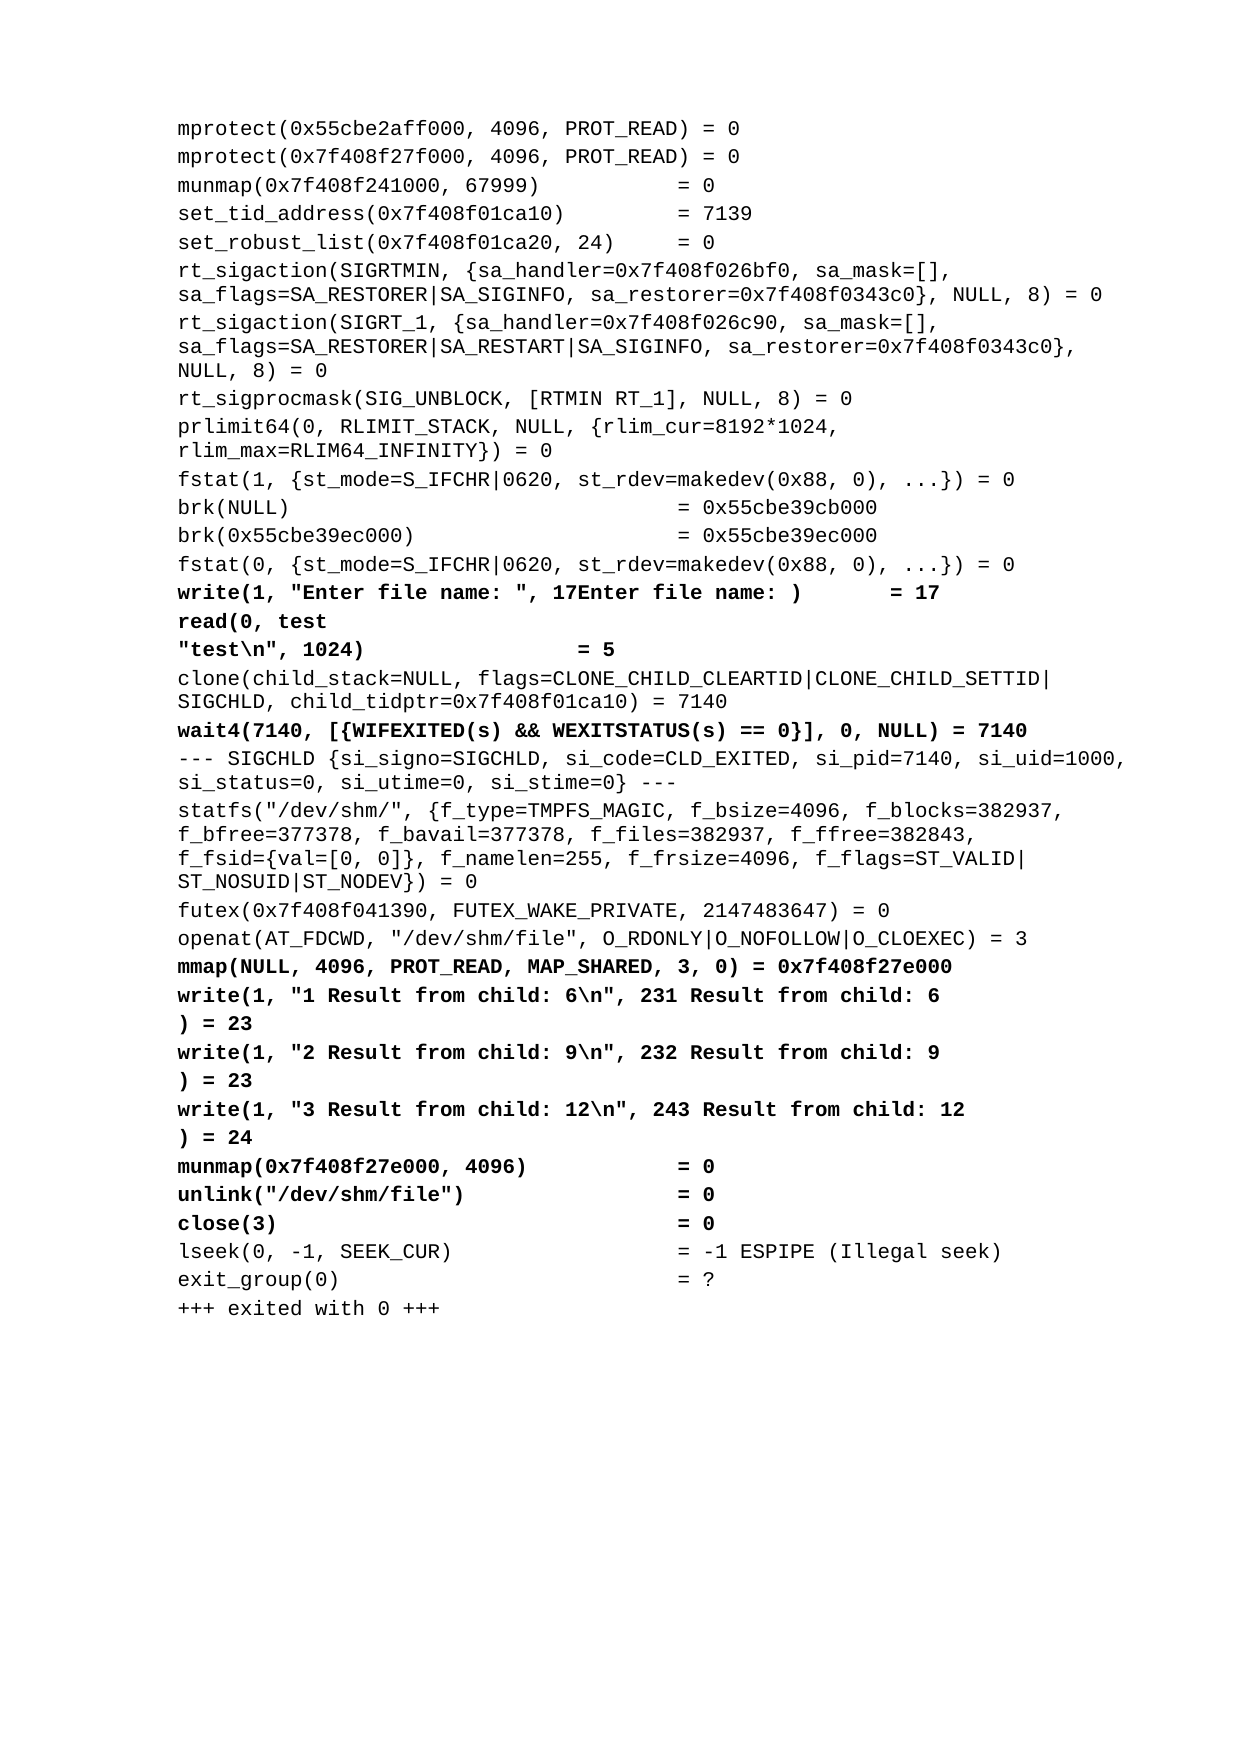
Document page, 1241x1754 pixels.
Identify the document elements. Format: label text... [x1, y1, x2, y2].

text brk(0x55cbe39ec000) = 0x55cbe39ec000 [177, 526, 1152, 549]
text write(1, "1 Result from child: 6\n", 231 Result from child: 6 [177, 985, 1152, 1009]
text prlimit64(0, RLIMIT_STACK, NULL, {rlim_cur=8192*1024, rlim_max=RLIM64_INFINITY}) = 0 [177, 417, 1152, 464]
text read(0, test [177, 611, 1152, 634]
text rt_sigprocmask(SIG_UNBLOCK, [RTMIN RT_1], NULL, 8) = 0 [177, 388, 1152, 412]
text write(1, "3 Result from child: 12\n", 243 Result from child: 12 [177, 1099, 1152, 1122]
text statfs("/dev/shm/", {f_type=TMPFS_MAGIC, f_bsize=4096, f_blocks=382937, f_bfree=377378, f_bavail=377378, f_files=382937, f_ffree=382843, f_fsid={val=[0, 0]}, f_namelen=255, f_frsize=4096, f_flags=ST_VALID|ST_NOSUID|ST_NODEV}) = 0 [177, 800, 1152, 895]
text munmap(0x7f408f27e000, 4096) = 0 [177, 1156, 1152, 1179]
text ) = 24 [177, 1127, 1152, 1151]
text munmap(0x7f408f241000, 67999) = 0 [177, 175, 1152, 199]
text mprotect(0x55cbe2aff000, 4096, PROT_READ) = 0 [177, 118, 1152, 142]
text fstat(0, {st_mode=S_IFCHR|0620, st_rdev=makedev(0x88, 0), ...}) = 0 [177, 554, 1152, 578]
text fstat(1, {st_mode=S_IFCHR|0620, st_rdev=makedev(0x88, 0), ...}) = 0 [177, 469, 1152, 492]
text ) = 23 [177, 1013, 1152, 1037]
text mmap(NULL, 4096, PROT_READ, MAP_SHARED, 3, 0) = 0x7f408f27e000 [177, 957, 1152, 980]
text close(3) = 0 [177, 1212, 1152, 1236]
text set_tid_address(0x7f408f01ca10) = 7139 [177, 203, 1152, 227]
text --- SIGCHLD {si_signo=SIGCHLD, si_code=CLD_EXITED, si_pid=7140, si_uid=1000, si_status=0, si_utime=0, si_stime=0} --- [177, 748, 1152, 796]
text write(1, "Enter file name: ", 17Enter file name: ) = 17 [177, 582, 1152, 606]
text futex(0x7f408f041390, FUTEX_WAKE_PRIVATE, 2147483647) = 0 [177, 900, 1152, 923]
text openat(AT_FDCWD, "/dev/shm/file", O_RDONLY|O_NOFOLLOW|O_CLOEXEC) = 3 [177, 928, 1152, 952]
text ) = 23 [177, 1070, 1152, 1094]
text rt_sigaction(SIGRT_1, {sa_handler=0x7f408f026c90, sa_mask=[], sa_flags=SA_RESTORER|SA_RESTART|SA_SIGINFO, sa_restorer=0x7f408f0343c0}, NULL, 8) = 0 [177, 312, 1152, 383]
text unlink("/dev/shm/file") = 0 [177, 1184, 1152, 1208]
text "test\n", 1024) = 5 [177, 639, 1152, 663]
text set_robust_list(0x7f408f01ca20, 24) = 0 [177, 232, 1152, 256]
text wait4(7140, [{WIFEXITED(s) && WEXITSTATUS(s) == 0}], 0, NULL) = 7140 [177, 720, 1152, 743]
text clone(child_stack=NULL, flags=CLONE_CHILD_CLEARTID|CLONE_CHILD_SETTID|SIGCHLD, child_tidptr=0x7f408f01ca10) = 7140 [177, 668, 1152, 715]
text lseek(0, -1, SEEK_CUR) = -1 ESPIPE (Illegal seek) [177, 1241, 1152, 1264]
text write(1, "2 Result from child: 9\n", 232 Result from child: 9 [177, 1042, 1152, 1066]
text mprotect(0x7f408f27f000, 4096, PROT_READ) = 0 [177, 147, 1152, 170]
text +++ exited with 0 +++ [177, 1298, 1152, 1321]
text rt_sigaction(SIGRTMIN, {sa_handler=0x7f408f026bf0, sa_mask=[], sa_flags=SA_RESTORER|SA_SIGINFO, sa_restorer=0x7f408f0343c0}, NULL, 8) = 0 [177, 260, 1152, 308]
text brk(NULL) = 0x55cbe39cb000 [177, 497, 1152, 521]
text exit_group(0) = ? [177, 1269, 1152, 1293]
